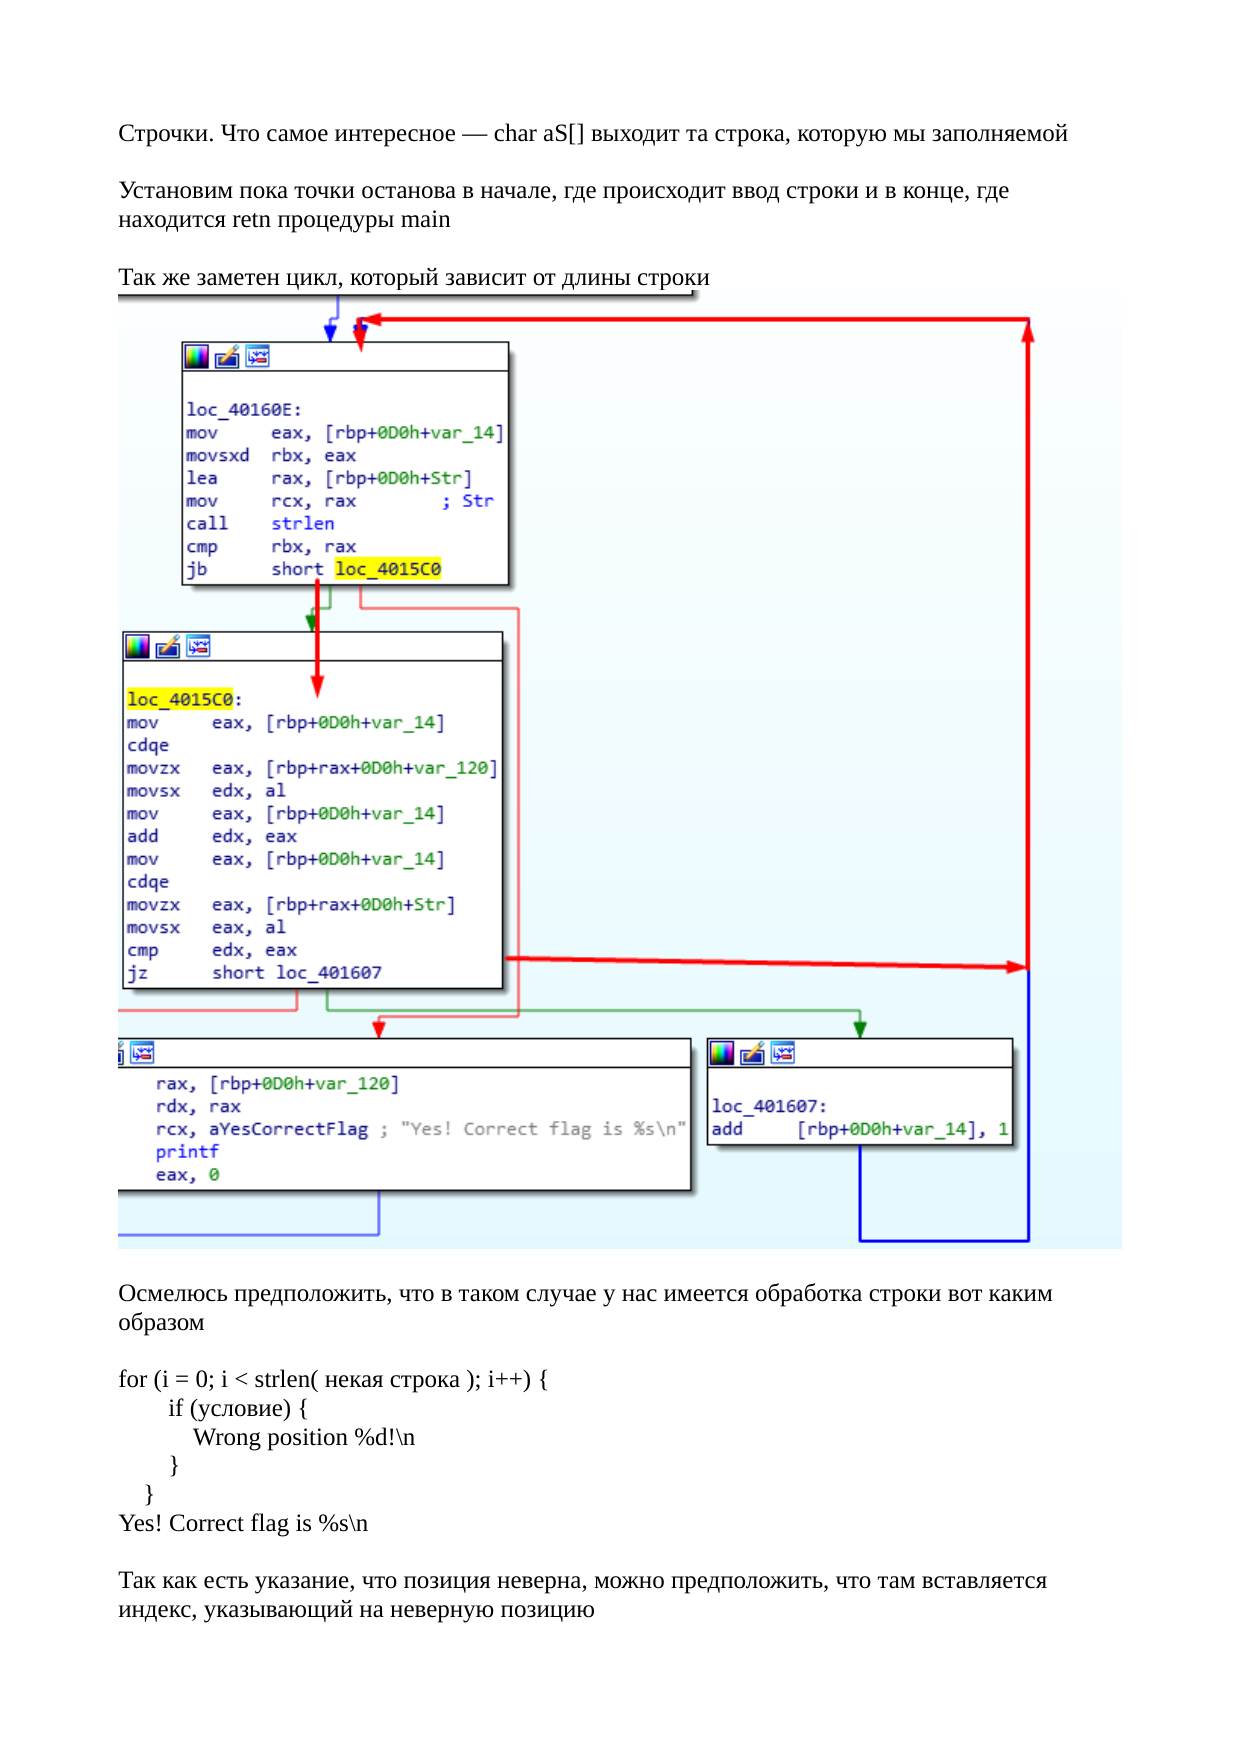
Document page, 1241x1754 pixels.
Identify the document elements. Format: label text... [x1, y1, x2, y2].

text Wrong position %d!\n [118, 1422, 1122, 1450]
text Так же заметен цикл, который зависит от длины строки [118, 262, 1122, 290]
picture [118, 290, 1123, 1249]
text Строчки. Что самое интересное — char aS[] выходит та строка, которую мы заполняемой [118, 118, 1122, 147]
text for (i = 0; i < strlen( некая строка ); i++) { [118, 1364, 1122, 1393]
text Yes! Correct flag is %s\n [118, 1508, 1122, 1537]
text if (условие) { [118, 1393, 1122, 1422]
text Осмелюсь предположить, что в таком случае у нас имеется обработка строки вот каким образом [118, 1278, 1122, 1335]
text Установим пока точки останова в начале, где происходит ввод строки и в конце, где находится retn процедуры main [118, 176, 1122, 233]
text Так как есть указание, что позиция неверна, можно предположить, что там вставляется индекс, указывающий на неверную позицию [118, 1565, 1122, 1623]
text } [118, 1479, 1122, 1508]
text } [118, 1450, 1122, 1479]
